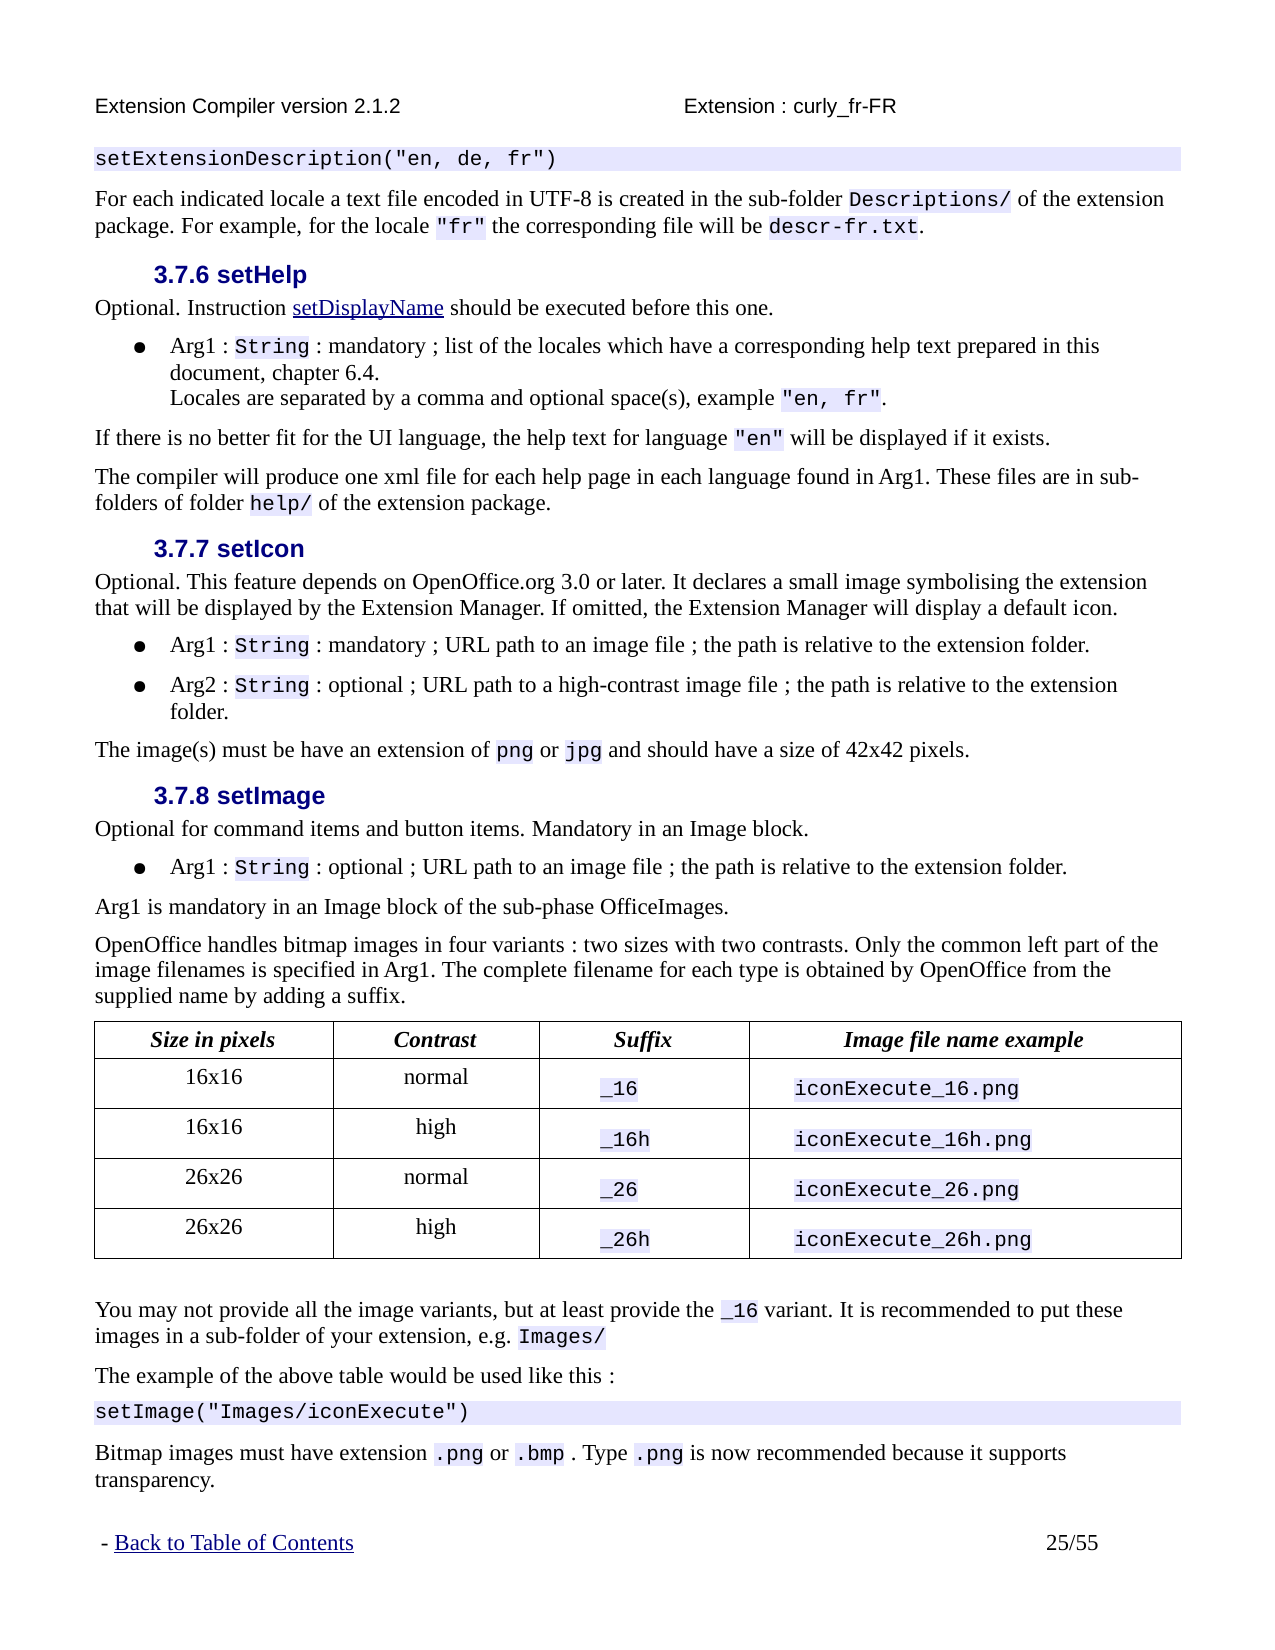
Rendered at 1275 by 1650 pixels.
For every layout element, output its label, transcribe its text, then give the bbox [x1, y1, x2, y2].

table_cell _26 [540, 1159, 749, 1208]
table_cell _16 [540, 1059, 749, 1108]
subtitle setHelp [153, 261, 1181, 288]
table_cell 26x26 [95, 1209, 333, 1258]
list Arg2 : String : optional ; URL path to a high-contrast image file ; the path is relative to the extension folder. [132, 672, 1181, 724]
subtitle setIcon [153, 535, 1181, 563]
table_cell high [334, 1109, 539, 1158]
table_cell iconExecute_26.png [750, 1159, 1181, 1208]
table_cell iconExecute_16h.png [750, 1109, 1181, 1158]
table_cell _26h [540, 1209, 749, 1258]
text The compiler will produce one xml file for each help page in each language found in Arg1. These files are in sub-folders of folder help/ of the extension package. [94, 464, 1181, 516]
text OpenOffice handles bitmap images in four variants : two sizes with two contrasts. Only the common left part of the image filenames is specified in Arg1. The complete filename for each type is obtained by OpenOffice from the supplied name by adding a suffix. [94, 932, 1181, 1008]
table_cell high [334, 1209, 539, 1258]
text Bitmap images must have extension .png or .bmp . Type .png is now recommended because it supports transparency. [94, 1439, 1181, 1492]
list Arg1 : String : optional ; URL path to an image file ; the path is relative to the extension folder. [132, 854, 1181, 881]
table_cell iconExecute_16.png [750, 1059, 1181, 1108]
table_header Suffix [540, 1022, 749, 1058]
table_cell 16x16 [95, 1059, 333, 1108]
table_header Contrast [334, 1022, 539, 1058]
table_cell normal [334, 1159, 539, 1208]
table_cell iconExecute_26h.png [750, 1209, 1181, 1258]
table_cell normal [334, 1059, 539, 1108]
text Optional. This feature depends on OpenOffice.org 3.0 or later. It declares a small image symbolising the extension that will be displayed by the Extension Manager. If omitted, the Extension Manager will display a default icon. [94, 569, 1181, 620]
subtitle setImage [153, 782, 1181, 810]
text setExtensionDescription("en, de, fr") [94, 147, 1181, 171]
text You may not provide all the image variants, but at least provide the _16 variant. It is recommended to put these images in a sub-folder of your extension, e.g. Images/ [94, 1296, 1181, 1350]
text If there is no better fit for the UI language, the help text for language "en" will be displayed if it exists. [94, 424, 1181, 451]
text The image(s) must be have an extension of png or jpg and should have a size of 42x42 pixels. [94, 737, 1181, 764]
list Arg1 : String : mandatory ; list of the locales which have a corresponding help text prepared in this document, chapter 6.4. Locales are separated by a comma and optional space(s), example "en, fr". [132, 332, 1181, 412]
list Arg1 : String : mandatory ; URL path to an image file ; the path is relative to the extension folder. [132, 632, 1181, 659]
text The example of the above table would be used like this : [94, 1363, 1181, 1388]
text For each indicated locale a text file encoded in UTF-8 is created in the sub-folder Descriptions/ of the extension package. For example, for the locale "fr" the corresponding file will be descr-fr.txt. [94, 186, 1181, 240]
text Optional. Instruction setDisplayName should be executed before this one. [94, 294, 1181, 320]
table_header Size in pixels [95, 1022, 333, 1058]
table_cell _16h [540, 1109, 749, 1158]
text setImage("Images/iconExecute") [94, 1401, 1181, 1425]
table_cell 26x26 [95, 1159, 333, 1208]
table_cell 16x16 [95, 1109, 333, 1158]
table_header Image file name example [750, 1022, 1181, 1058]
text Arg1 is mandatory in an Image block of the sub-phase OfficeImages. [94, 894, 1181, 919]
text Optional for command items and button items. Mandatory in an Image block. [94, 816, 1181, 842]
